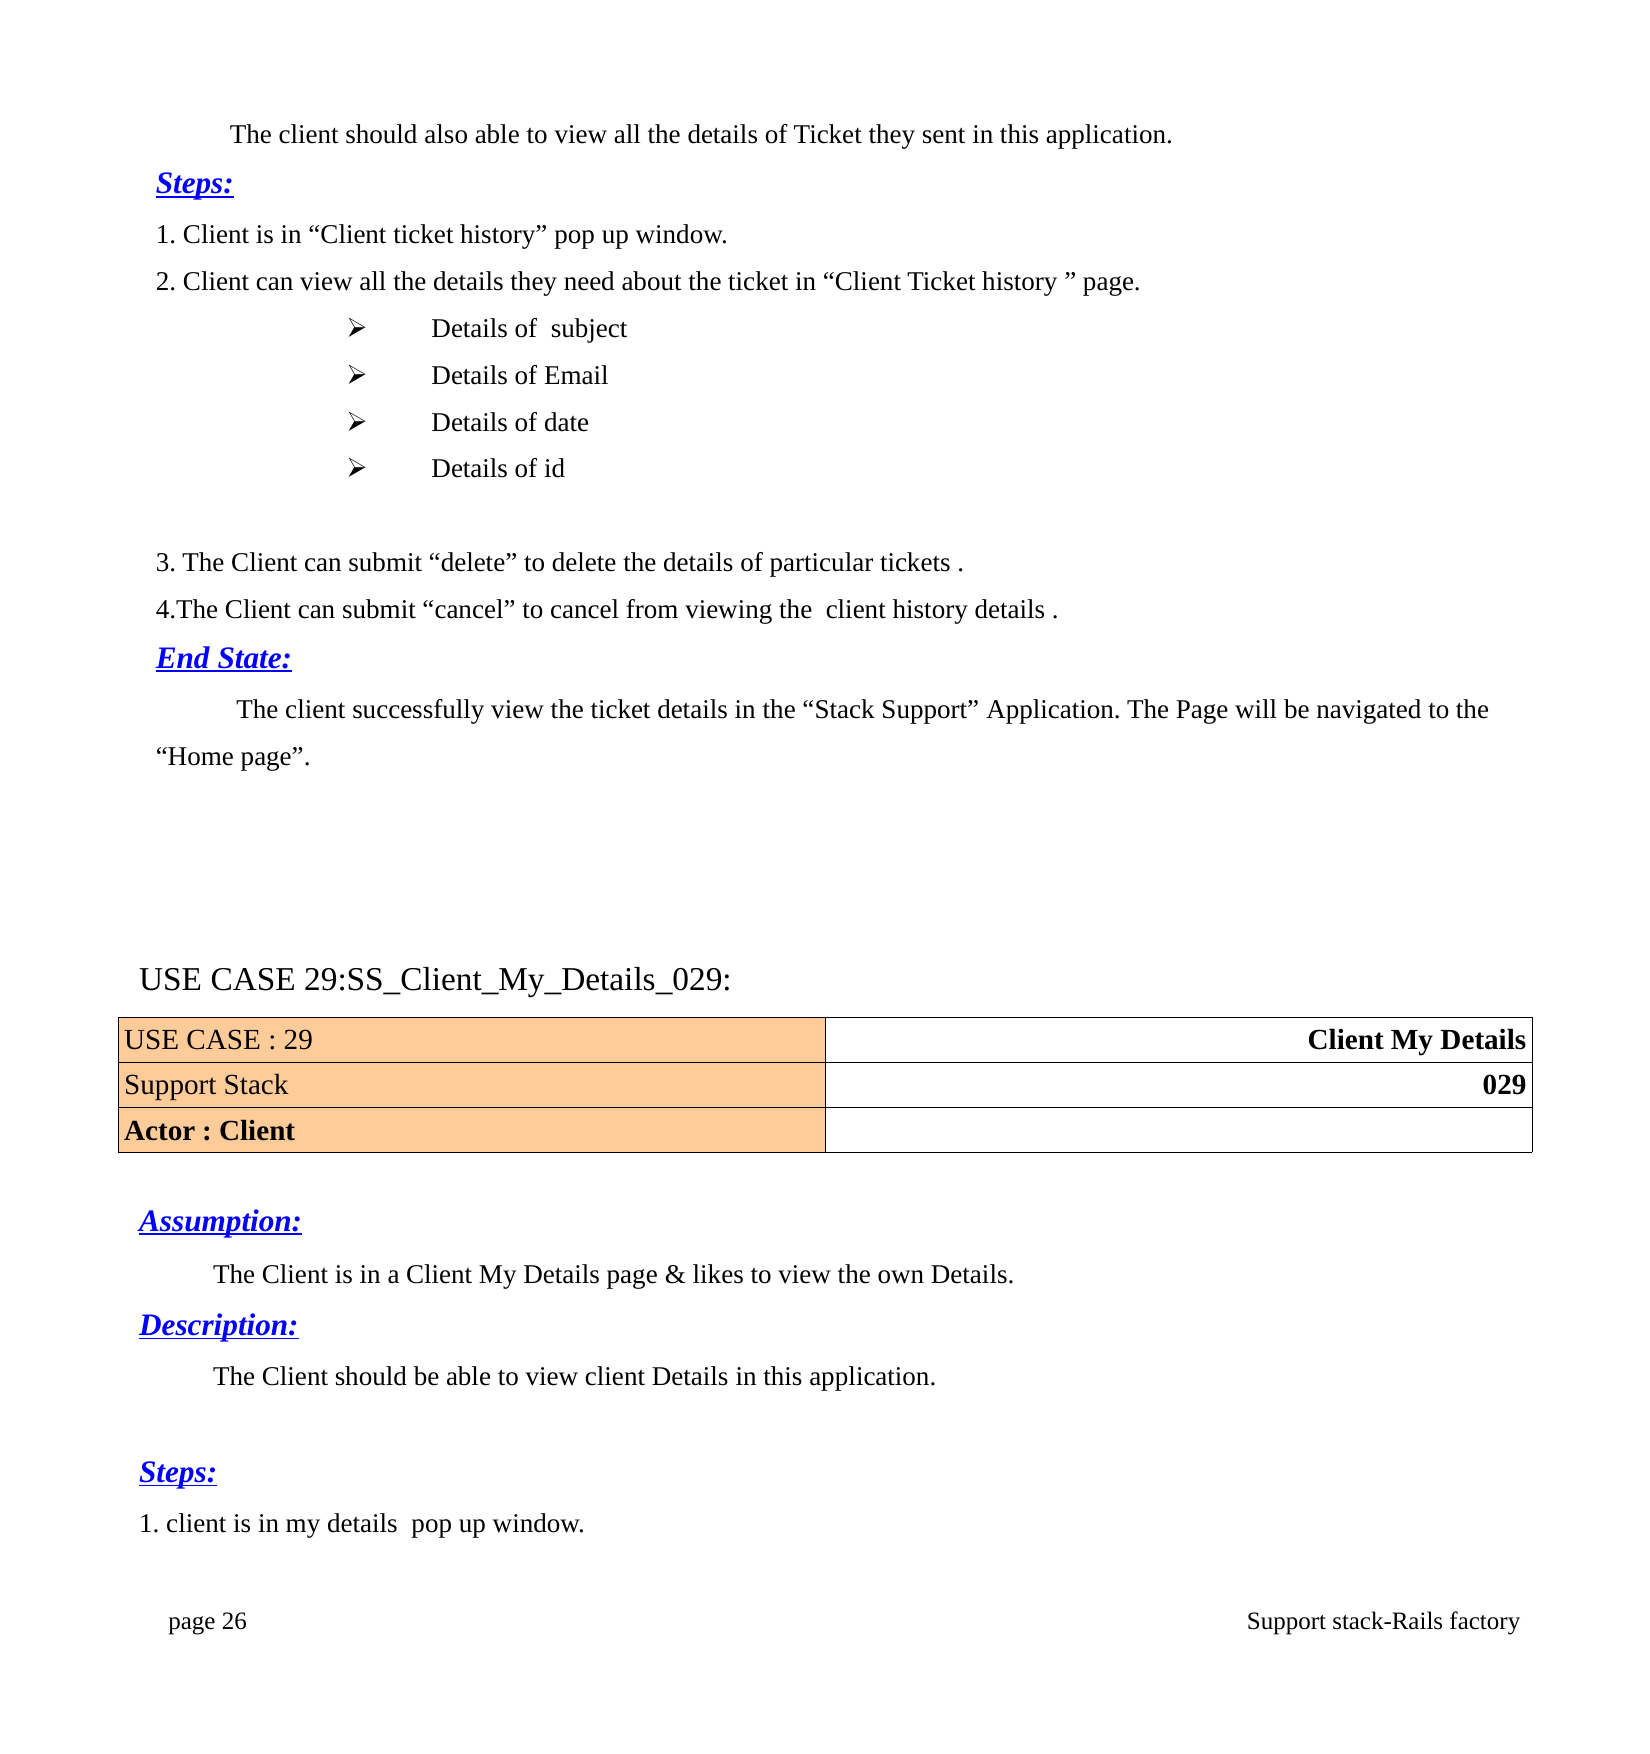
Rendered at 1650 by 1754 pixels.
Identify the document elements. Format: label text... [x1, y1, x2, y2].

list Steps: [118, 165, 1532, 201]
text Steps: [139, 1454, 1532, 1489]
table_cell 029 [826, 1063, 1532, 1107]
list 3. The Client can submit “delete” to delete the details of particular tickets . [118, 546, 1532, 577]
table_header Client My Details [826, 1018, 1532, 1062]
table_cell Actor : Client [119, 1108, 825, 1152]
table_cell Support Stack [119, 1063, 825, 1107]
text USE CASE 29:SS_Client_My_Details_029: [139, 959, 1532, 997]
text 1. client is in my details pop up window. [139, 1507, 1532, 1539]
list The client should also able to view all the details of Ticket they sent in this application. [118, 118, 1532, 149]
text The Client is in a Client My Details page & likes to view the own Details. [139, 1256, 1532, 1290]
text Description: [139, 1306, 1532, 1342]
list 1. Client is in “Client ticket history” pop up window. [118, 219, 1532, 250]
list Details of id [346, 453, 1532, 531]
text The Client should be able to view client Details in this application. [139, 1360, 1532, 1391]
list Details of Email [346, 359, 1532, 390]
list Details of date [346, 406, 1532, 437]
list Details of subject [346, 312, 1532, 343]
table_cell [826, 1108, 1532, 1152]
text Assumption: [139, 1202, 1532, 1238]
list 2. Client can view all the details they need about the ticket in “Client Ticket history ” page. [118, 265, 1532, 296]
list The client successfully view the ticket details in the “Stack Support” Application. The Page will be navigated to the “Home page”. [118, 693, 1532, 771]
list 4.The Client can submit “cancel” to cancel from viewing the client history details . [118, 593, 1532, 624]
table_header USE CASE : 29 [119, 1018, 825, 1062]
list End State: [118, 639, 1532, 675]
